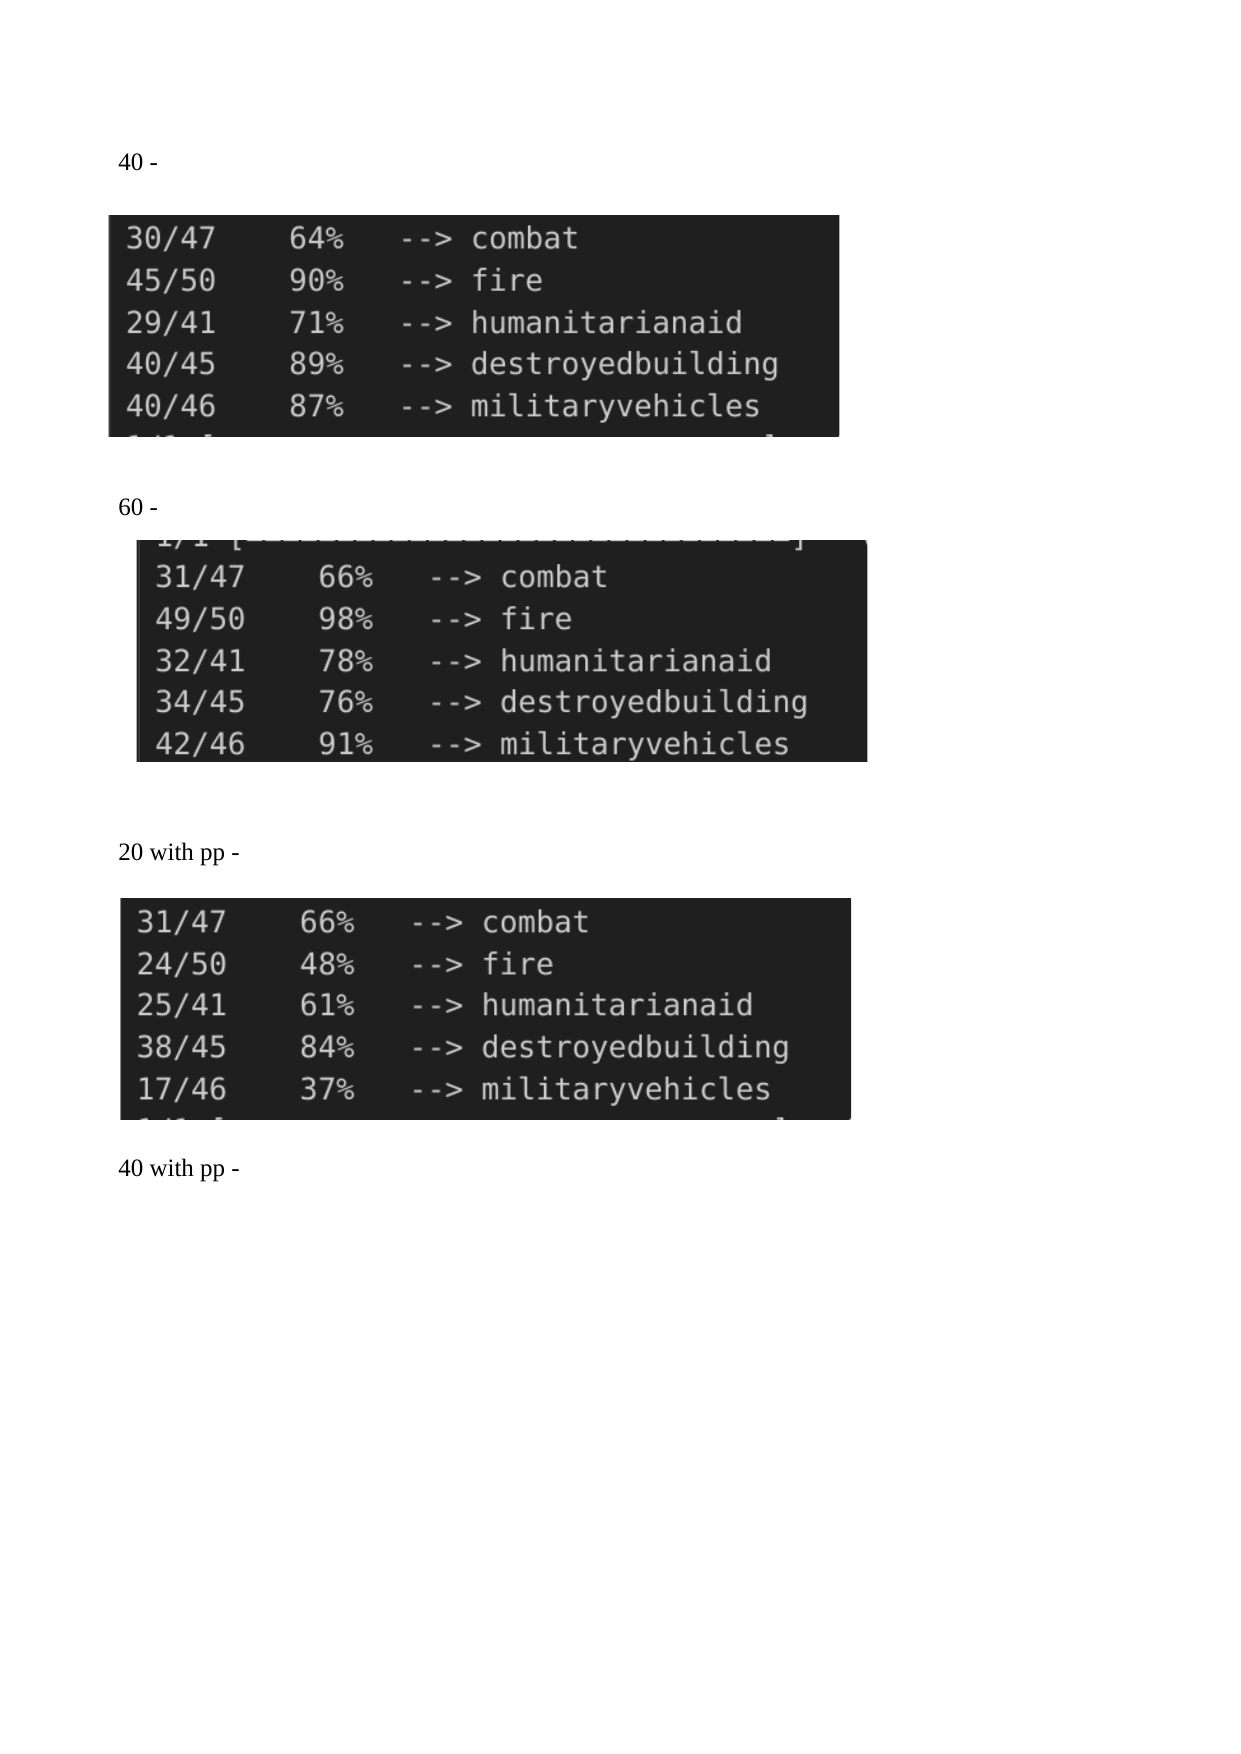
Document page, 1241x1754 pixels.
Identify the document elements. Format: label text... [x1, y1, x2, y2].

picture [136, 540, 868, 762]
text 20 with pp - [118, 837, 1122, 866]
picture [108, 215, 840, 437]
picture [120, 898, 852, 1120]
text 60 - [118, 492, 1122, 521]
text 40 - [118, 147, 1122, 176]
text 40 with pp - [118, 1153, 1122, 1182]
